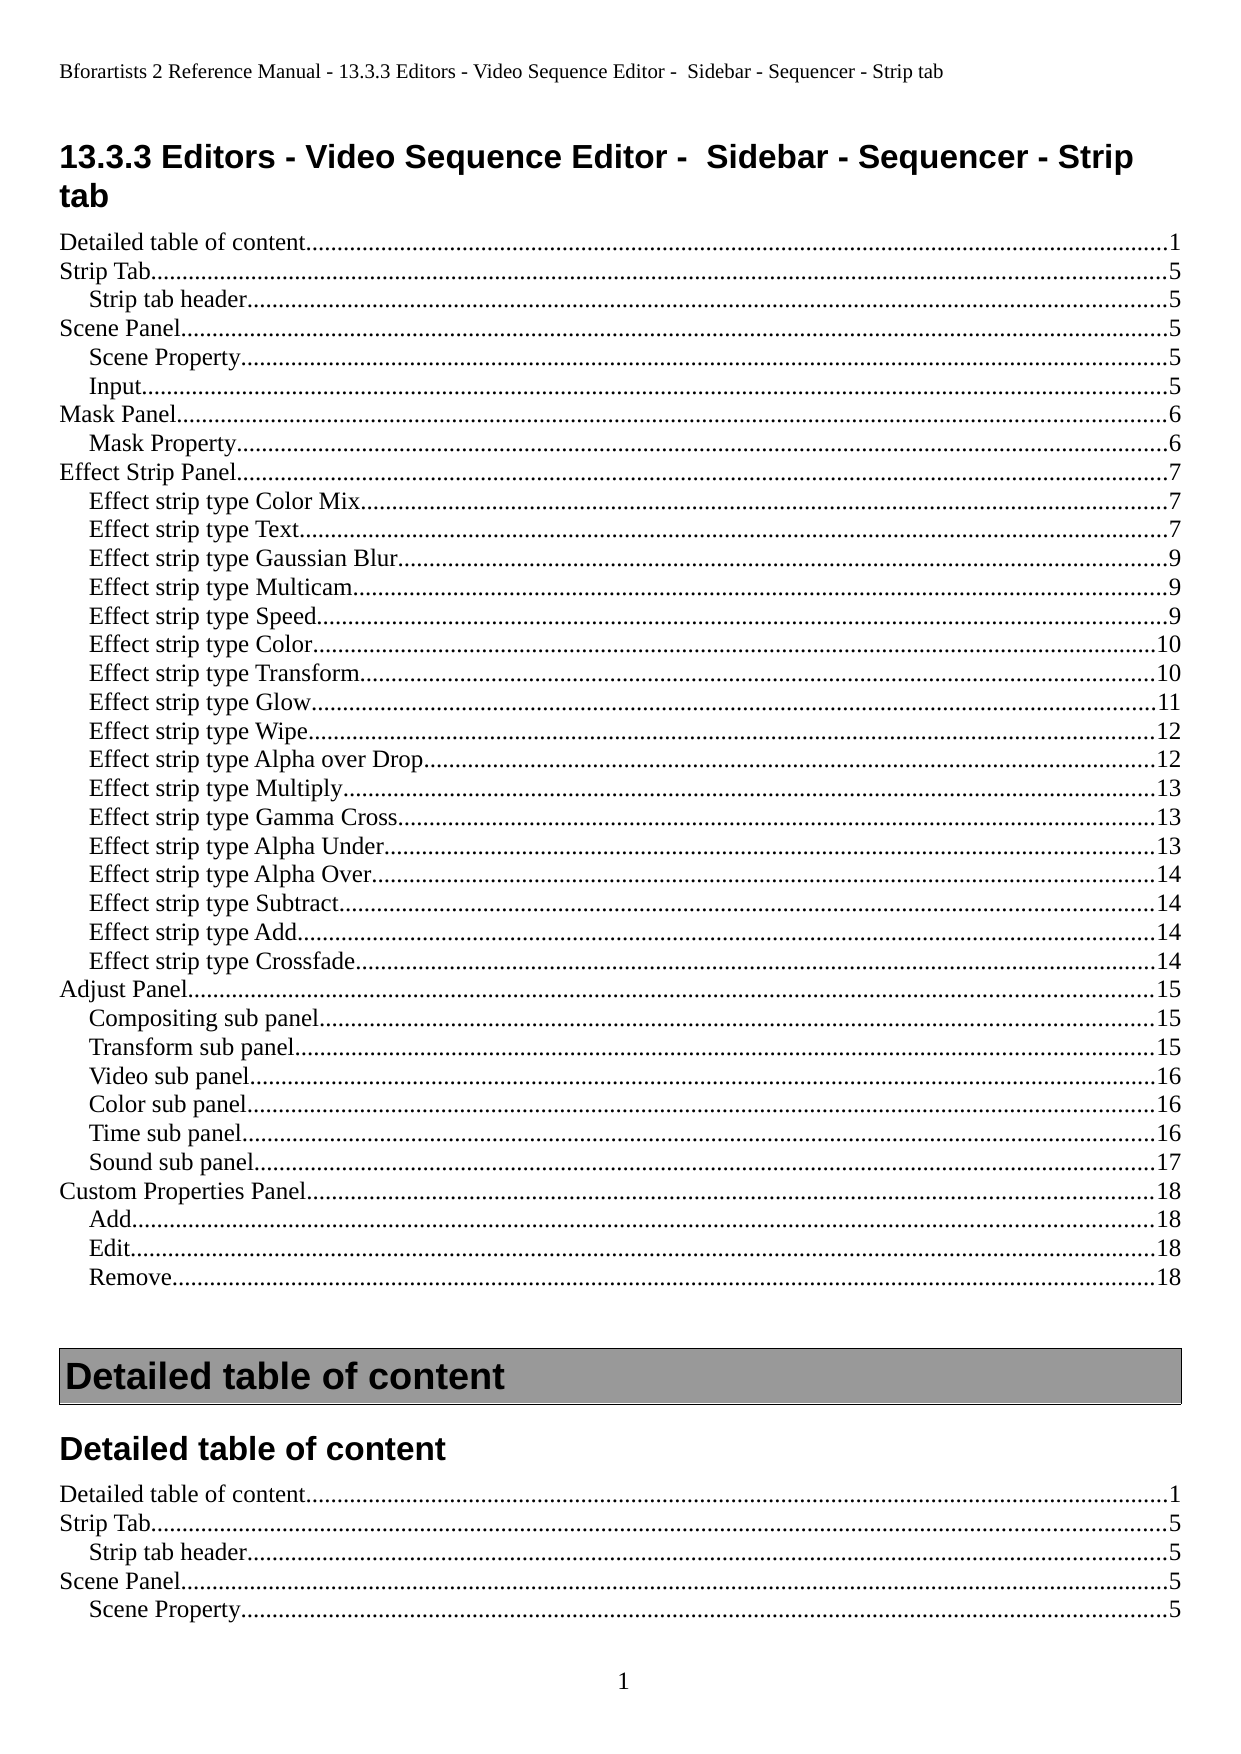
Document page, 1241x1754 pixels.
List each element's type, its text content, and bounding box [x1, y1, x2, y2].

text Strip tab header 5 [88, 284, 1181, 313]
subtitle Detailed table of content [59, 1428, 1181, 1467]
text Effect strip type Gamma Cross 13 [88, 802, 1181, 831]
text Mask Property 6 [88, 428, 1181, 457]
text Scene Panel 5 [59, 1566, 1181, 1594]
table_header Detailed table of content [60, 1349, 1181, 1403]
text Effect strip type Alpha over Drop 12 [88, 744, 1181, 773]
text Strip Tab 5 [59, 256, 1181, 284]
text Effect strip type Subtract 14 [88, 888, 1181, 917]
text Effect strip type Transform 10 [88, 658, 1181, 687]
text Detailed table of content 1 [59, 1479, 1181, 1508]
text Effect strip type Alpha Over 14 [88, 859, 1181, 888]
text Strip Tab 5 [59, 1508, 1181, 1537]
text Strip tab header 5 [88, 1537, 1181, 1566]
text Input 5 [88, 371, 1181, 399]
text Effect strip type Gaussian Blur 9 [88, 543, 1181, 572]
text Effect strip type Speed 9 [88, 601, 1181, 629]
text Effect strip type Wipe 12 [88, 716, 1181, 744]
text Effect strip type Add 14 [88, 917, 1181, 946]
text Effect strip type Color Mix 7 [88, 486, 1181, 514]
text Adjust Panel 15 [59, 974, 1181, 1003]
text Effect strip type Crossfade 14 [88, 946, 1181, 974]
text Sound sub panel 17 [88, 1147, 1181, 1176]
text Effect strip type Multicam 9 [88, 572, 1181, 601]
text Effect strip type Alpha Under 13 [88, 831, 1181, 859]
text Effect strip type Text 7 [88, 514, 1181, 543]
text Compositing sub panel 15 [88, 1003, 1181, 1032]
text Effect strip type Color 10 [88, 629, 1181, 658]
text Effect Strip Panel 7 [59, 457, 1181, 486]
text Mask Panel 6 [59, 399, 1181, 428]
text Remove 18 [88, 1262, 1181, 1291]
text Detailed table of content 1 [59, 227, 1181, 256]
text Scene Property 5 [88, 342, 1181, 371]
text Custom Properties Panel 18 [59, 1176, 1181, 1204]
text Video sub panel 16 [88, 1061, 1181, 1089]
text Add 18 [88, 1204, 1181, 1233]
text Scene Property 5 [88, 1594, 1181, 1623]
text Color sub panel 16 [88, 1089, 1181, 1118]
text Effect strip type Multiply 13 [88, 773, 1181, 802]
text Time sub panel 16 [88, 1118, 1181, 1147]
text Scene Panel 5 [59, 313, 1181, 342]
text Effect strip type Glow 11 [88, 687, 1181, 716]
text Transform sub panel 15 [88, 1032, 1181, 1061]
subtitle 13.3.3 Editors - Video Sequence Editor - Sidebar - Sequencer - Strip tab [59, 138, 1181, 214]
text Edit 18 [88, 1233, 1181, 1262]
